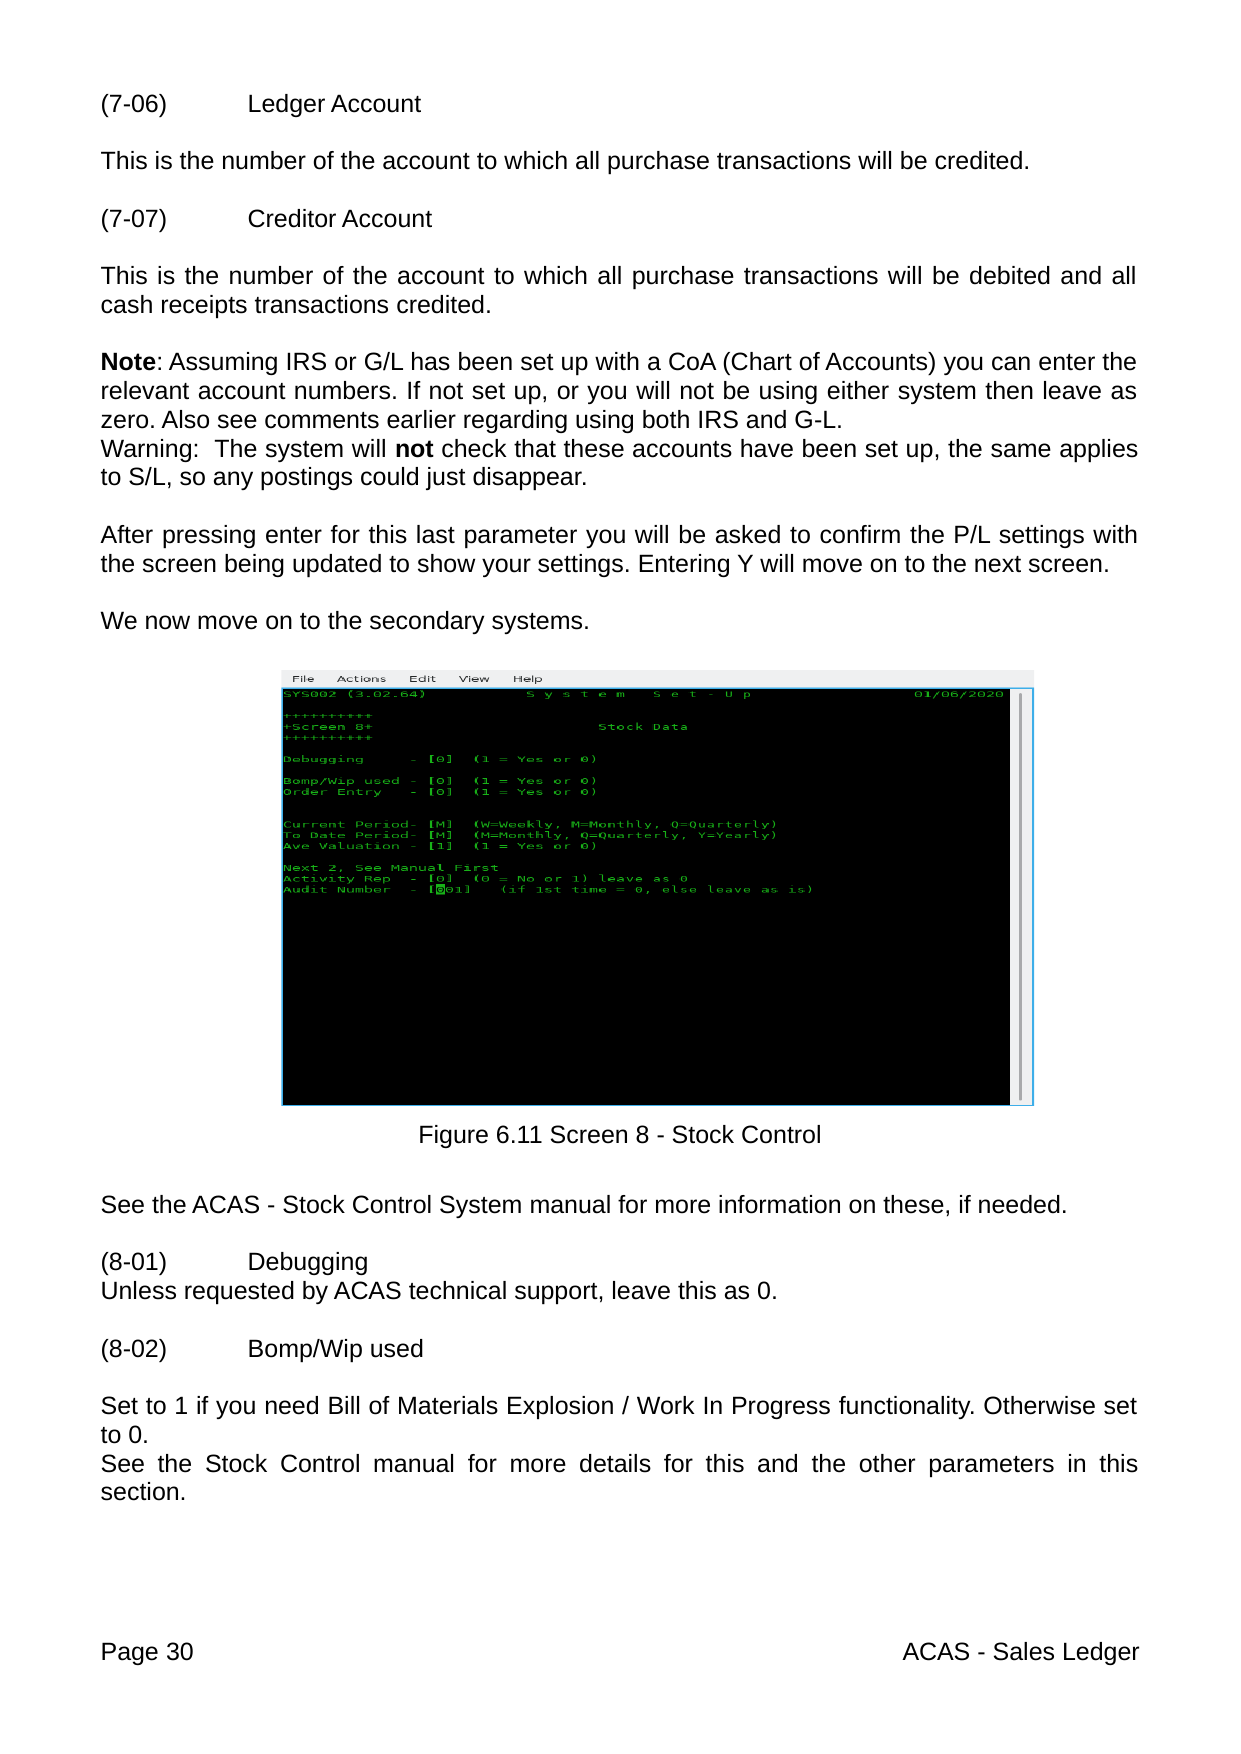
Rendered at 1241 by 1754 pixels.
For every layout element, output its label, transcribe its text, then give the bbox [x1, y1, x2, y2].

text We now move on to the secondary systems. [100, 606, 1140, 635]
picture [281, 670, 1035, 1106]
text Unless requested by ACAS technical support, leave this as 0. [100, 1276, 1140, 1305]
text (8-01) Debugging [100, 1247, 1140, 1276]
text This is the number of the account to which all purchase transactions will be credited. [100, 146, 1140, 175]
text (8-02) Bomp/Wip used [100, 1333, 1140, 1362]
text After pressing enter for this last parameter you will be asked to confirm the P/L settings with the screen being updated to show your settings. Entering Y will move on to the next screen. [100, 520, 1140, 577]
text (7-06) Ledger Account [100, 88, 1140, 117]
text Set to 1 if you need Bill of Materials Explosion / Work In Progress functionality. Otherwise set to 0. [100, 1391, 1140, 1448]
text See the Stock Control manual for more details for this and the other parameters in this section. [100, 1448, 1140, 1506]
text (7-07) Creditor Account [100, 203, 1140, 232]
text Warning: The system will not check that these accounts have been set up, the same applies to S/L, so any postings could just disappear. [100, 433, 1140, 491]
text This is the number of the account to which all purchase transactions will be debited and all cash receipts transactions credited. [100, 261, 1140, 318]
text Note: Assuming IRS or G/L has been set up with a CoA (Chart of Accounts) you can enter the relevant account numbers. If not set up, or you will not be using either system then leave as zero. Also see comments earlier regarding using both IRS and G-L. [100, 347, 1140, 433]
text Figure 6.11 Screen 8 - Stock Control [100, 1120, 1140, 1148]
text See the ACAS - Stock Control System manual for more information on these, if needed. [100, 1190, 1140, 1218]
